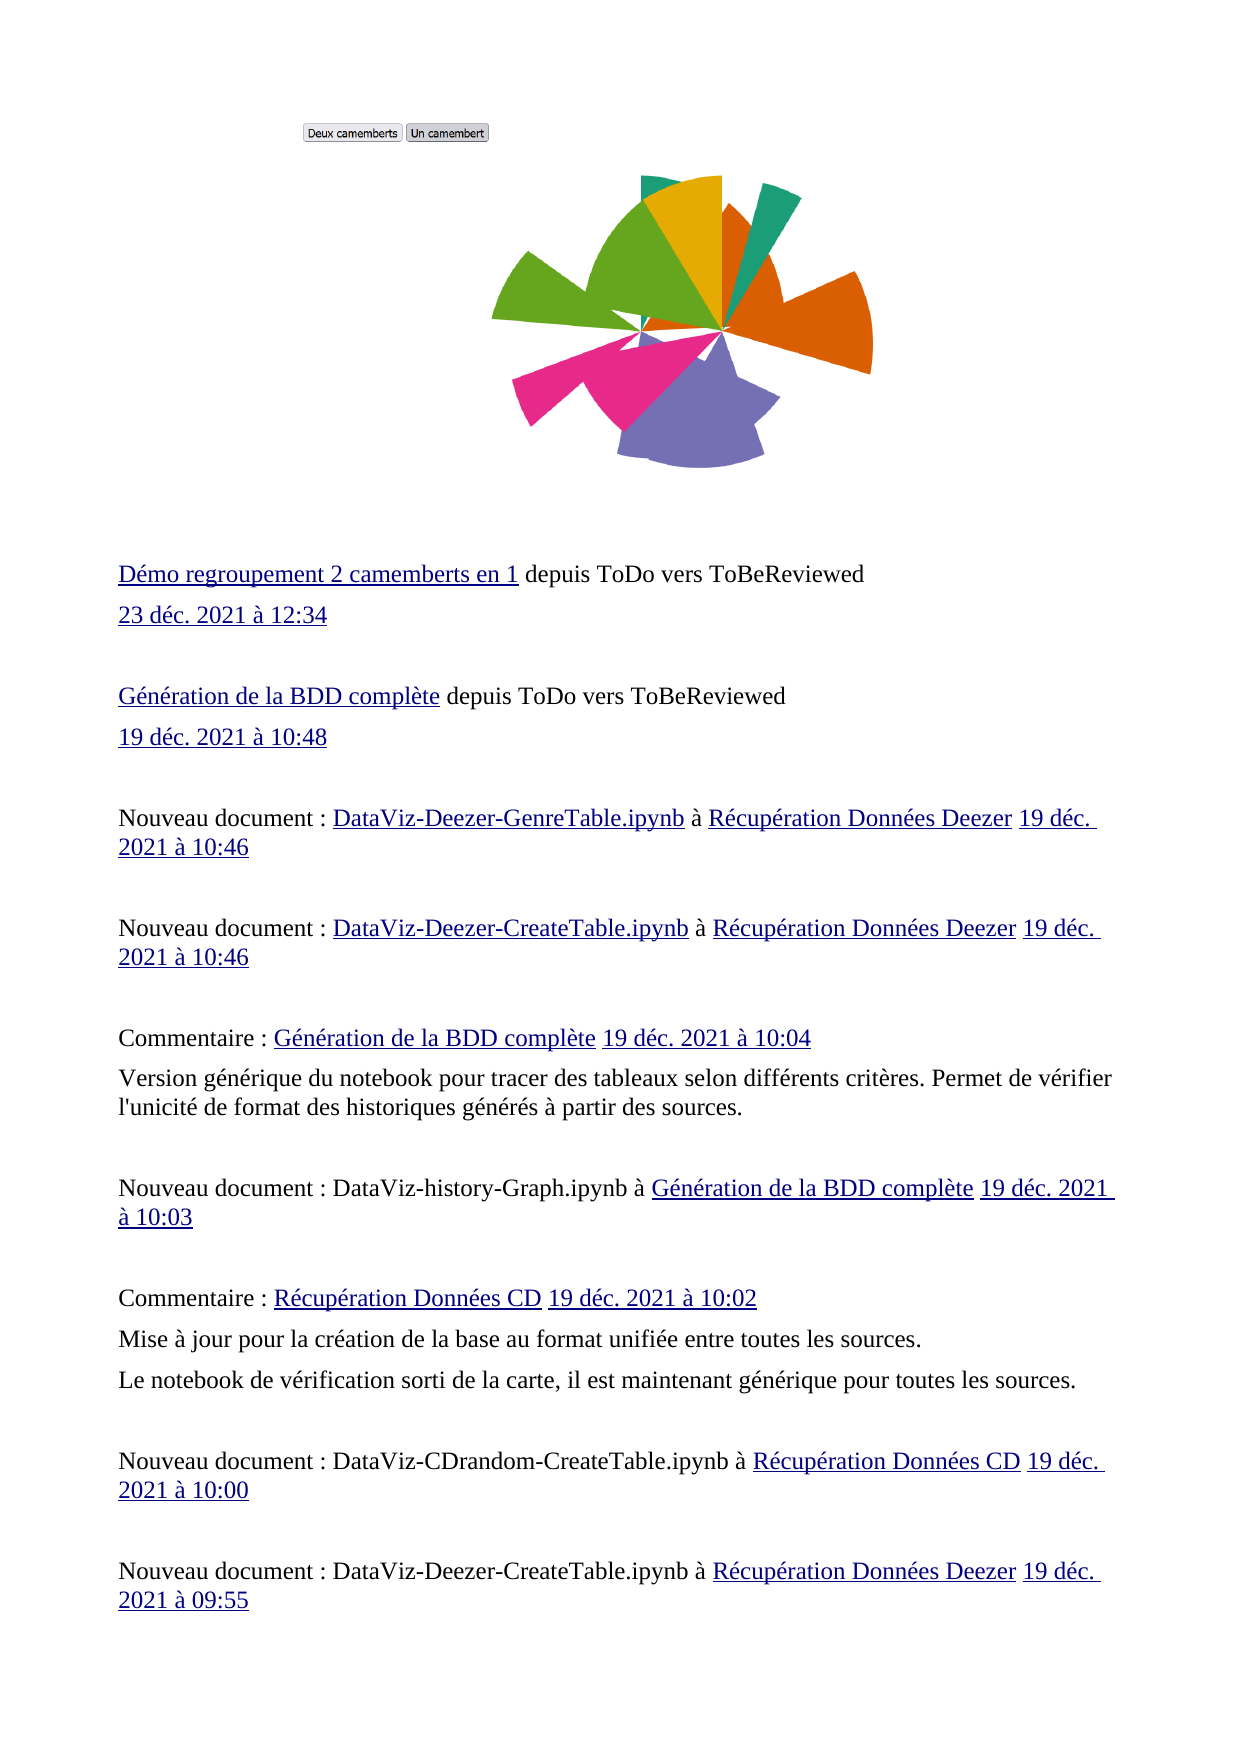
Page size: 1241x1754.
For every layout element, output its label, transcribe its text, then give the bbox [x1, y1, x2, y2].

text Version générique du notebook pour tracer des tableaux selon différents critères. Permet de vérifier l'unicité de format des historiques générés à partir des sources. [118, 1063, 1122, 1121]
text Nouveau document : DataViz-Deezer-CreateTable.ipynb à Récupération Données Deezer 19 déc. 2021 à 09:55 [118, 1556, 1122, 1613]
text Commentaire : Récupération Données CD 19 déc. 2021 à 10:02 [118, 1283, 1122, 1312]
text Nouveau document : DataViz-CDrandom-CreateTable.ipynb à Récupération Données CD 19 déc. 2021 à 10:00 [118, 1446, 1122, 1503]
text Nouveau document : DataViz-history-Graph.ipynb à Génération de la BDD complète 19 déc. 2021 à 10:03 [118, 1173, 1122, 1231]
text Démo regroupement 2 camemberts en 1 depuis ToDo vers ToBeReviewed [118, 559, 1122, 588]
text Nouveau document : DataViz-Deezer-GenreTable.ipynb à Récupération Données Deezer 19 déc. 2021 à 10:46 [118, 803, 1122, 860]
text 23 déc. 2021 à 12:34 [118, 600, 1122, 628]
text Nouveau document : DataViz-Deezer-CreateTable.ipynb à Récupération Données Deezer 19 déc. 2021 à 10:46 [118, 913, 1122, 970]
text 19 déc. 2021 à 10:48 [118, 722, 1122, 750]
text Commentaire : Génération de la BDD complète 19 déc. 2021 à 10:04 [118, 1023, 1122, 1052]
picture [298, 118, 943, 478]
text Mise à jour pour la création de la base au format unifiée entre toutes les sources. [118, 1324, 1122, 1353]
text Génération de la BDD complète depuis ToDo vers ToBeReviewed [118, 681, 1122, 710]
text Le notebook de vérification sorti de la carte, il est maintenant générique pour toutes les sources. [118, 1365, 1122, 1393]
